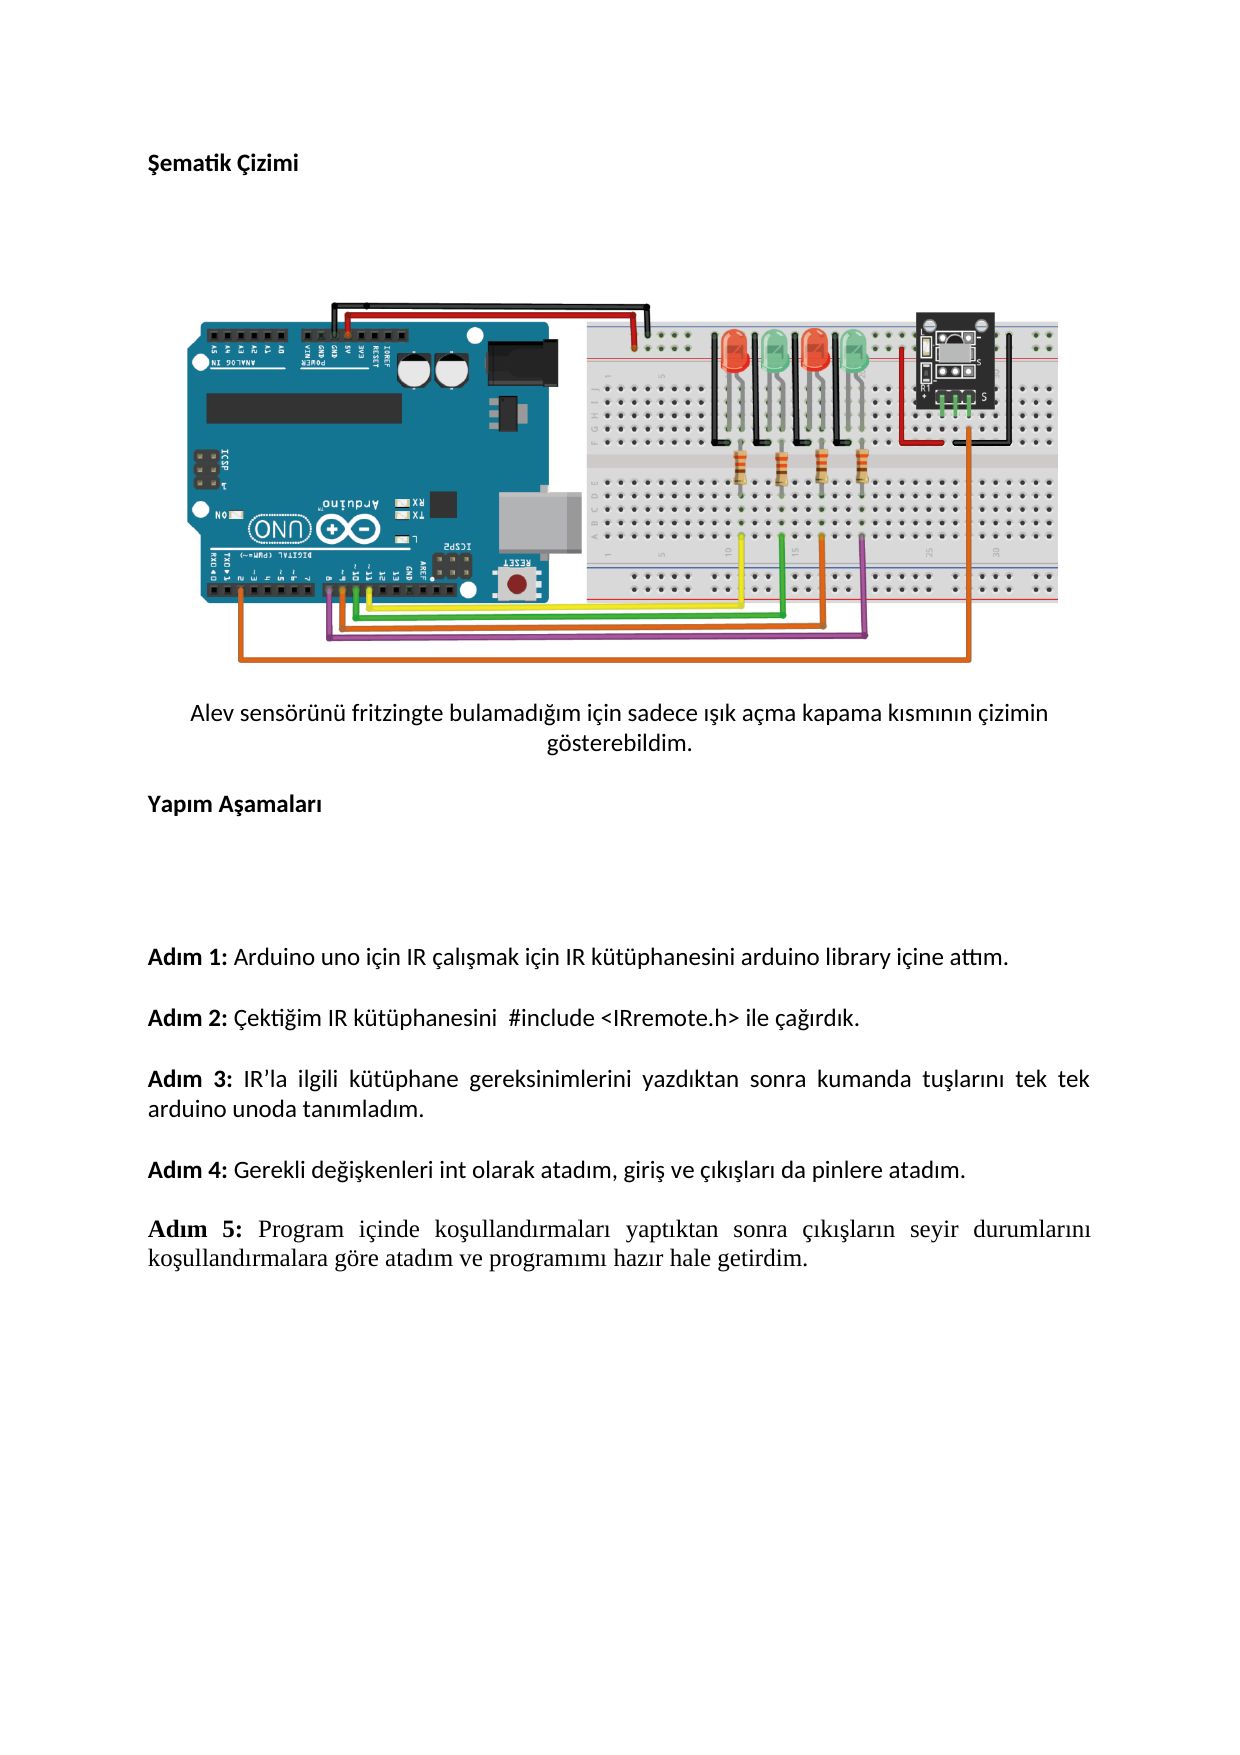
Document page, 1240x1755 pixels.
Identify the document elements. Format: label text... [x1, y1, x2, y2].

text Adım 1: Arduino uno için IR çalışmak için IR kütüphanesini arduino library içine attım. [148, 941, 1092, 972]
text Adım 4: Gerekli değişkenleri int olarak atadım, giriş ve çıkışları da pinlere atadım. [148, 1155, 1092, 1185]
text Adım 2: Çektiğim IR kütüphanesini #include <IRremote.h> ile çağırdık. [148, 1002, 1092, 1033]
text Şematik Çizimi [148, 148, 1092, 178]
text Adım 5: Program içinde koşullandırmaları yaptıktan sonra çıkışların seyir durumlarını koşullandırmalara göre atadım ve programımı hazır hale getirdim. [148, 1214, 1092, 1271]
text Yapım Aşamaları [148, 788, 1092, 819]
text Adım 3: IR’la ilgili kütüphane gereksinimlerini yazdıktan sonra kumanda tuşlarını tek tek arduino unoda tanımladım. [148, 1063, 1092, 1124]
text Alev sensörünü fritzingte bulamadığım için sadece ışık açma kapama kısmının çizimin gösterebildim. [148, 697, 1092, 758]
